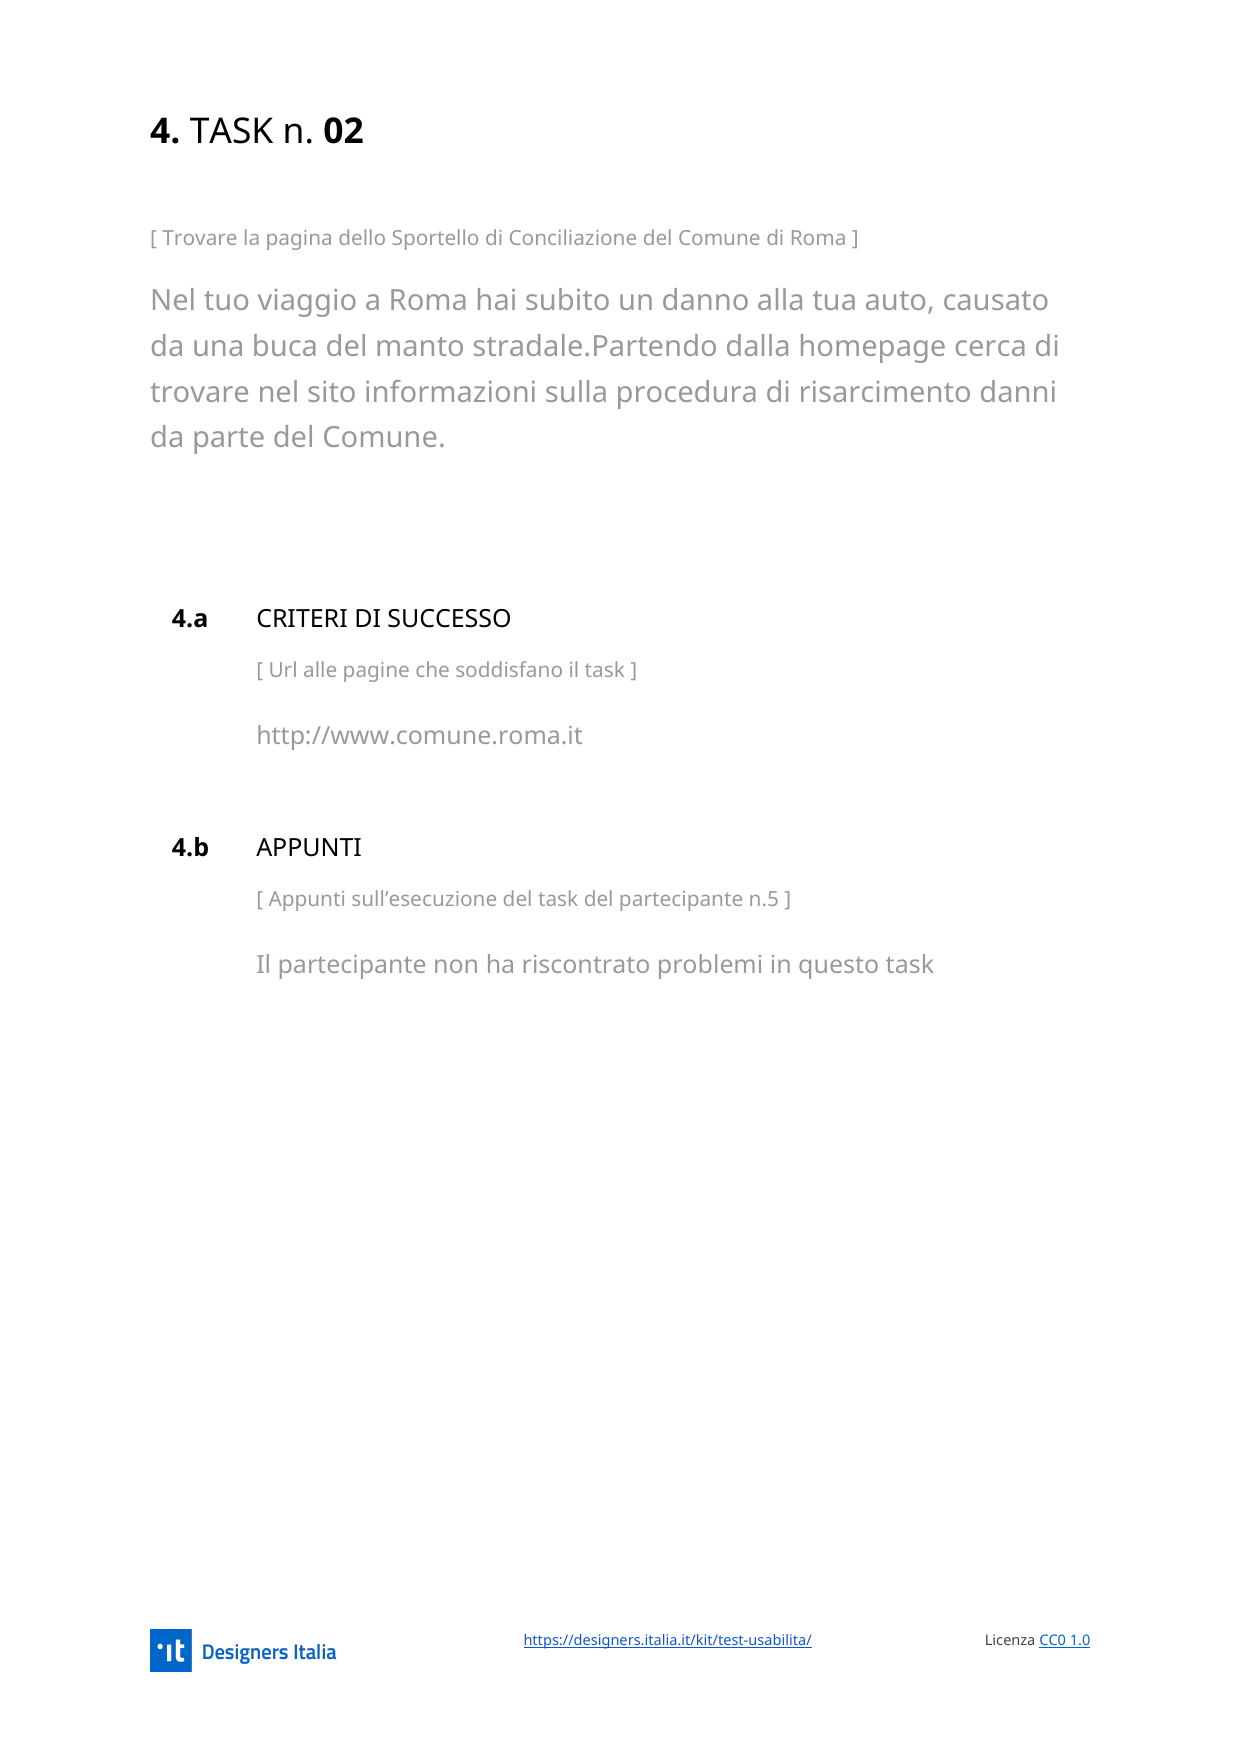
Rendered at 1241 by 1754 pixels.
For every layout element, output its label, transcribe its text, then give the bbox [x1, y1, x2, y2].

table_header 4.a [161, 601, 244, 786]
table_header [151, 510, 1027, 993]
picture [150, 1629, 347, 1672]
table_header CRITERI DI SUCCESSO [ Url alle pagine che soddisfano il task ] http://www.comune.roma.it [246, 601, 1027, 786]
text Nel tuo viaggio a Roma hai subito un danno alla tua auto, causato da una buca del manto stradale.Partendo dalla homepage cerca di trovare nel sito informazioni sulla procedura di risarcimento danni da parte del Comune. [150, 279, 1090, 456]
text 4. TASK n. 02 [150, 105, 1090, 154]
table_header APPUNTI [ Appunti sull’esecuzione del task del partecipante n.5 ] Il partecipante non ha riscontrato problemi in questo task [246, 830, 1027, 981]
table_header 4.b [161, 830, 244, 981]
text [ Trovare la pagina dello Sportello di Conciliazione del Comune di Roma ] [150, 223, 1090, 251]
